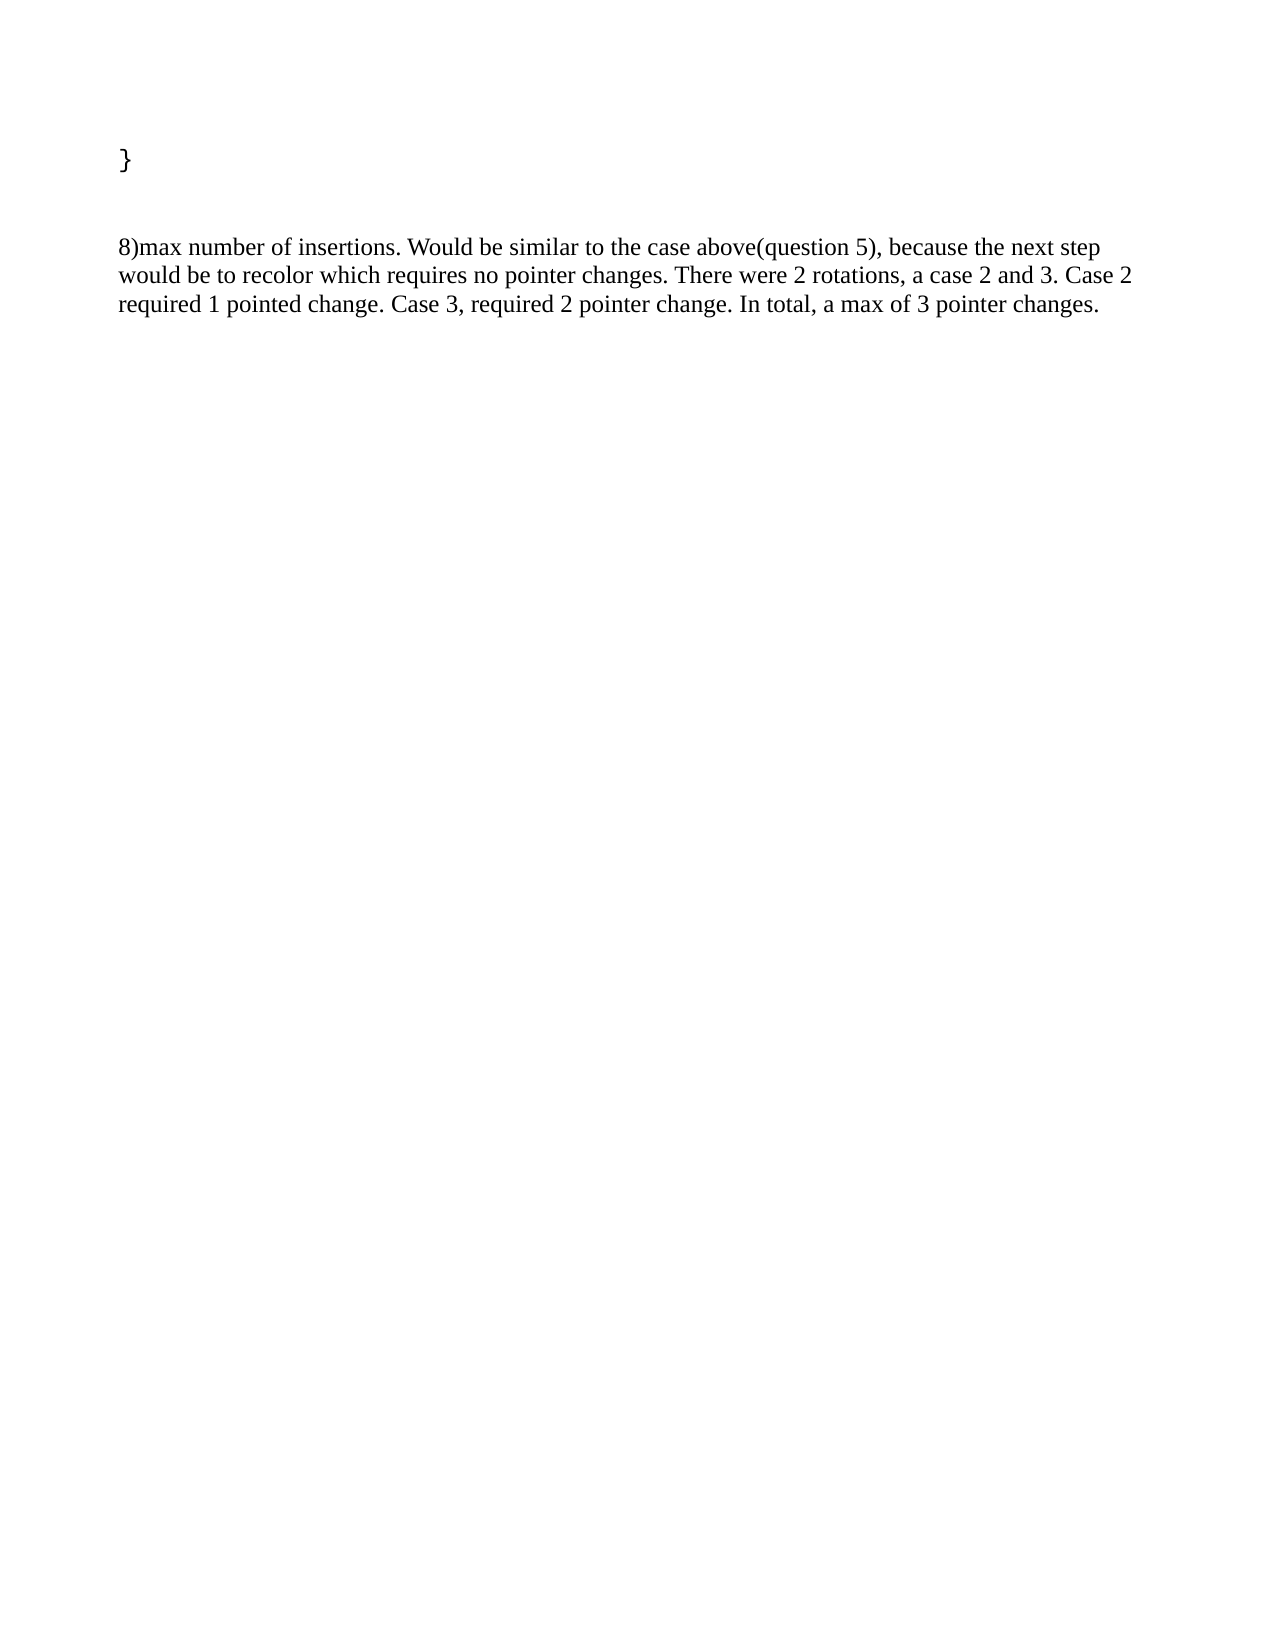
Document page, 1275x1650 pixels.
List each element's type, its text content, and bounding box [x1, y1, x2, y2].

text } [118, 146, 1157, 175]
text 8)max number of insertions. Would be similar to the case above(question 5), because the next step would be to recolor which requires no pointer changes. There were 2 rotations, a case 2 and 3. Case 2 required 1 pointed change. Case 3, required 2 pointer change. In total, a max of 3 pointer changes. [118, 232, 1157, 318]
